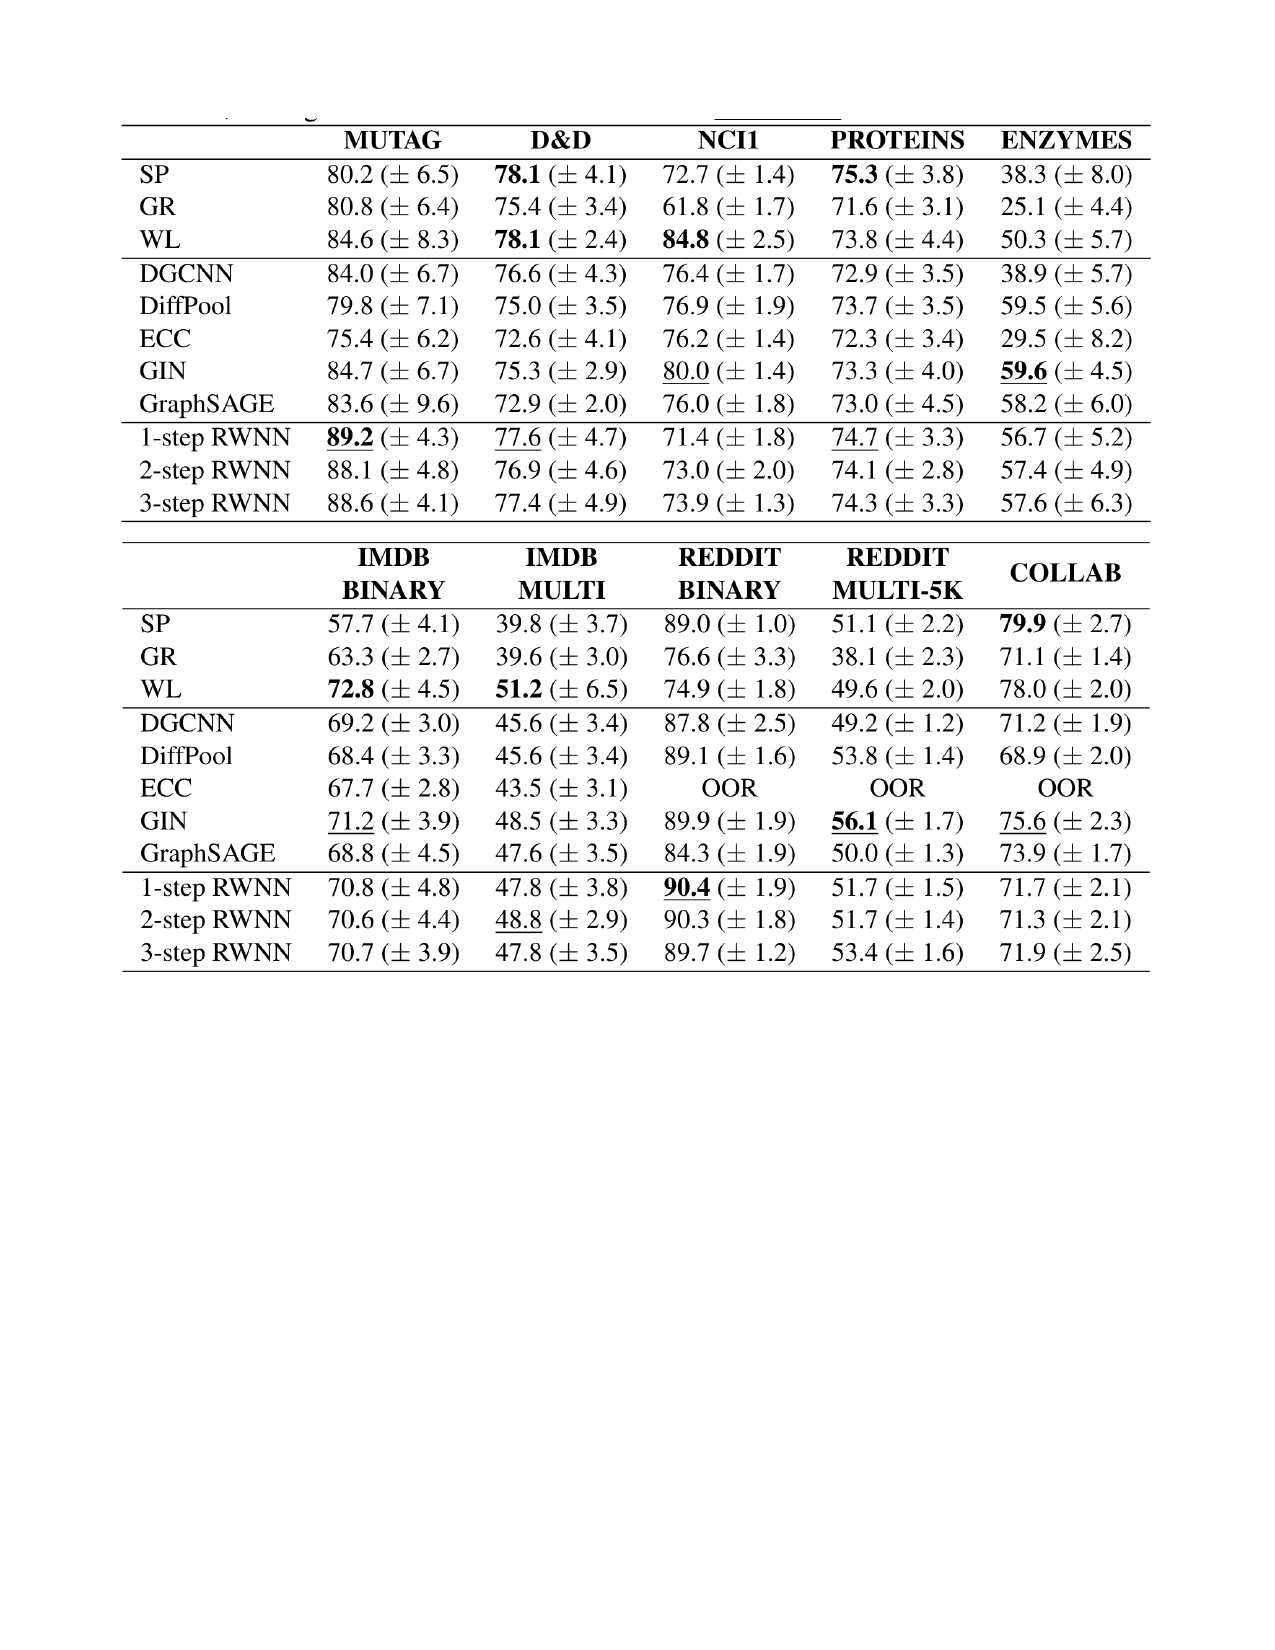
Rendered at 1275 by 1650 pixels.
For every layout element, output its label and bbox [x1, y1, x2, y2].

picture [118, 118, 1157, 976]
